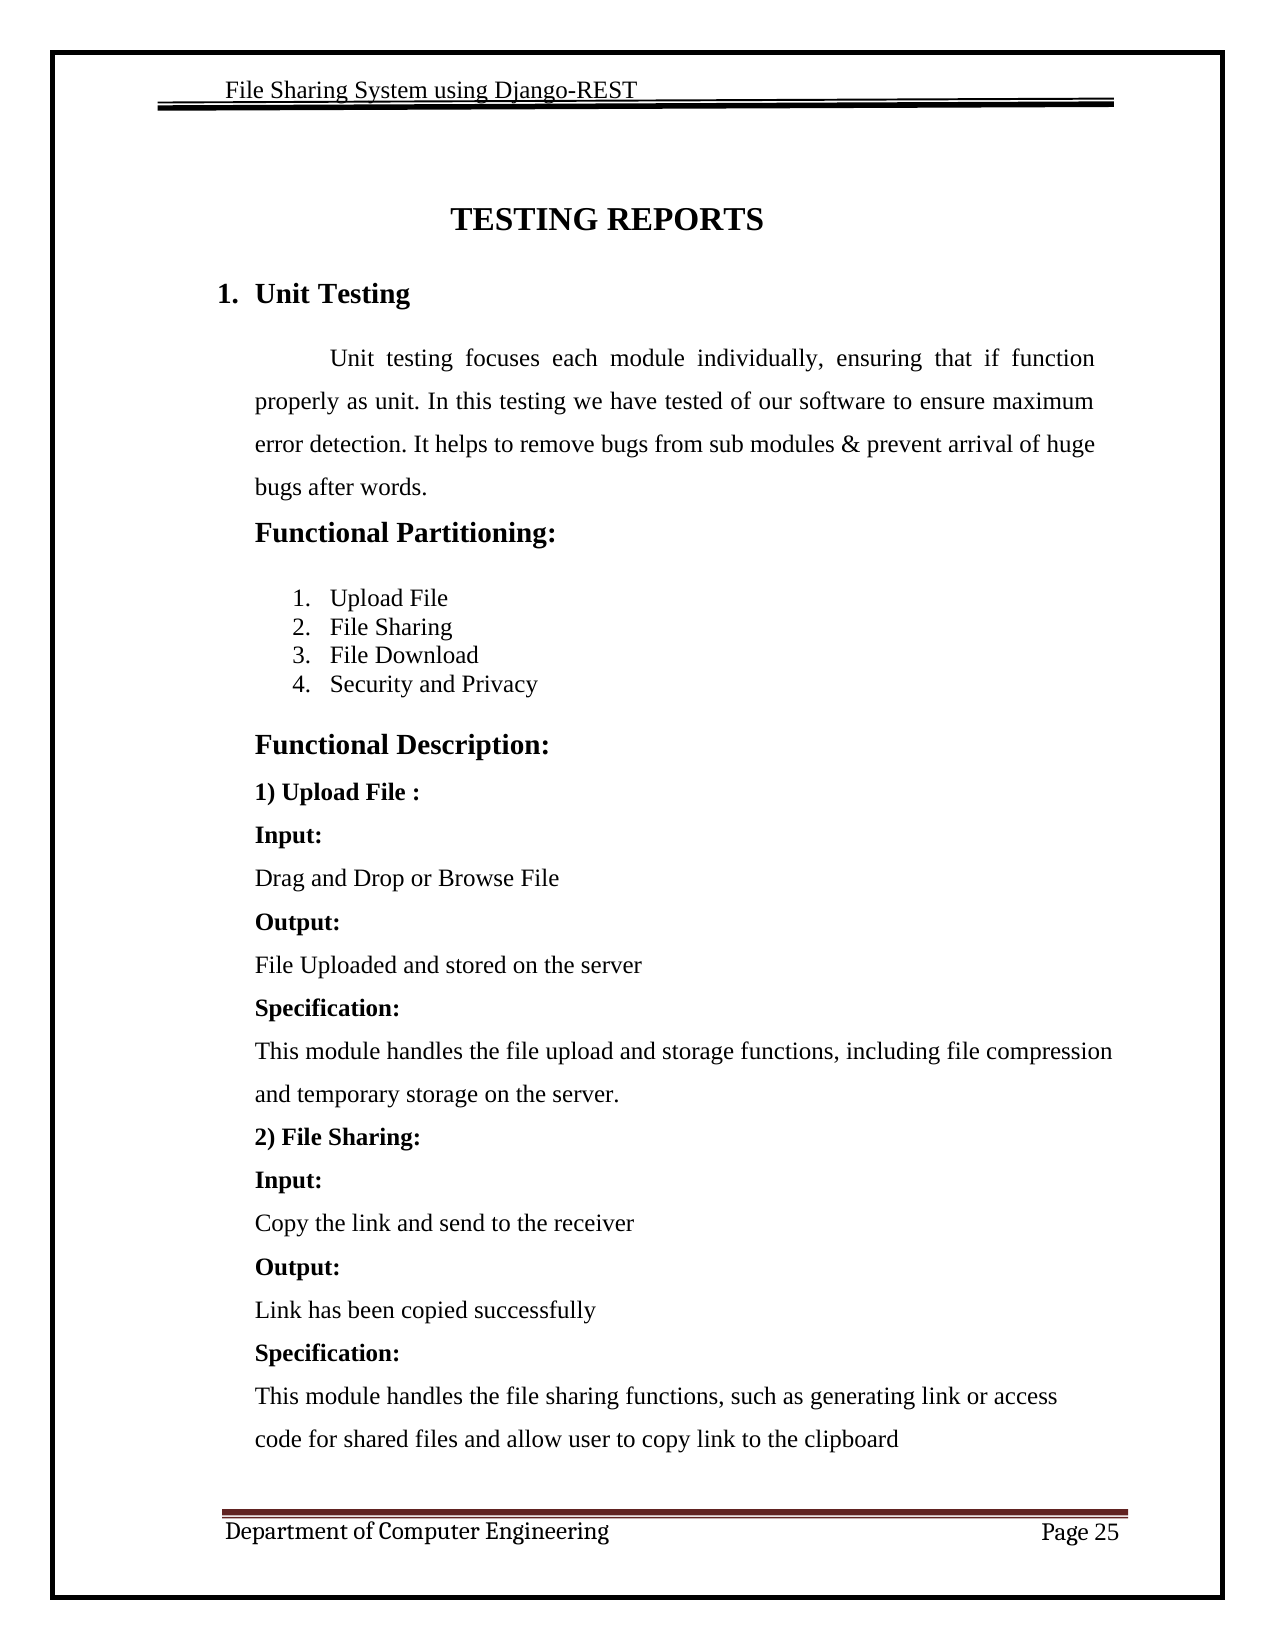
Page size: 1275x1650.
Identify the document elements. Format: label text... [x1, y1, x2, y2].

text File Uploaded and stored on the server [254, 950, 1148, 978]
text File Sharing System using Django-REST [225, 75, 1148, 104]
subtitle Input: [254, 1166, 1148, 1194]
text Drag and Drop or Browse File [254, 863, 1148, 892]
text Link has been copied successfully [254, 1295, 1148, 1324]
text Output: [254, 1252, 1148, 1281]
text Unit testing focuses each module individually, ensuring that if function properly as unit. In this testing we have tested of our software to ensure maximum error detection. It helps to remove bugs from sub modules & prevent arrival of huge bugs after words. [254, 343, 1096, 501]
subtitle Specification: [254, 993, 1148, 1022]
subtitle Upload File [292, 583, 1148, 611]
subtitle Functional Description: [254, 727, 1148, 761]
text Copy the link and send to the receiver [254, 1208, 1148, 1237]
subtitle Specification: [254, 1338, 1148, 1367]
list File Sharing: [254, 1122, 1148, 1151]
subtitle TESTING REPORTS [147, 200, 1068, 238]
subtitle Output: [254, 907, 1148, 936]
subtitle File Sharing [292, 612, 1148, 640]
subtitle Functional Partitioning: [254, 515, 1148, 549]
text This module handles the file upload and storage functions, including file compression and temporary storage on the server. [254, 1036, 1148, 1108]
list Upload File : [254, 777, 1148, 806]
text This module handles the file sharing functions, such as generating link or access code for shared files and allow user to copy link to the clipboard [254, 1381, 1075, 1453]
subtitle Security and Privacy [292, 669, 1148, 698]
subtitle Unit Testing [217, 277, 1148, 310]
subtitle File Download [292, 640, 1148, 669]
subtitle Input: [254, 821, 1148, 849]
